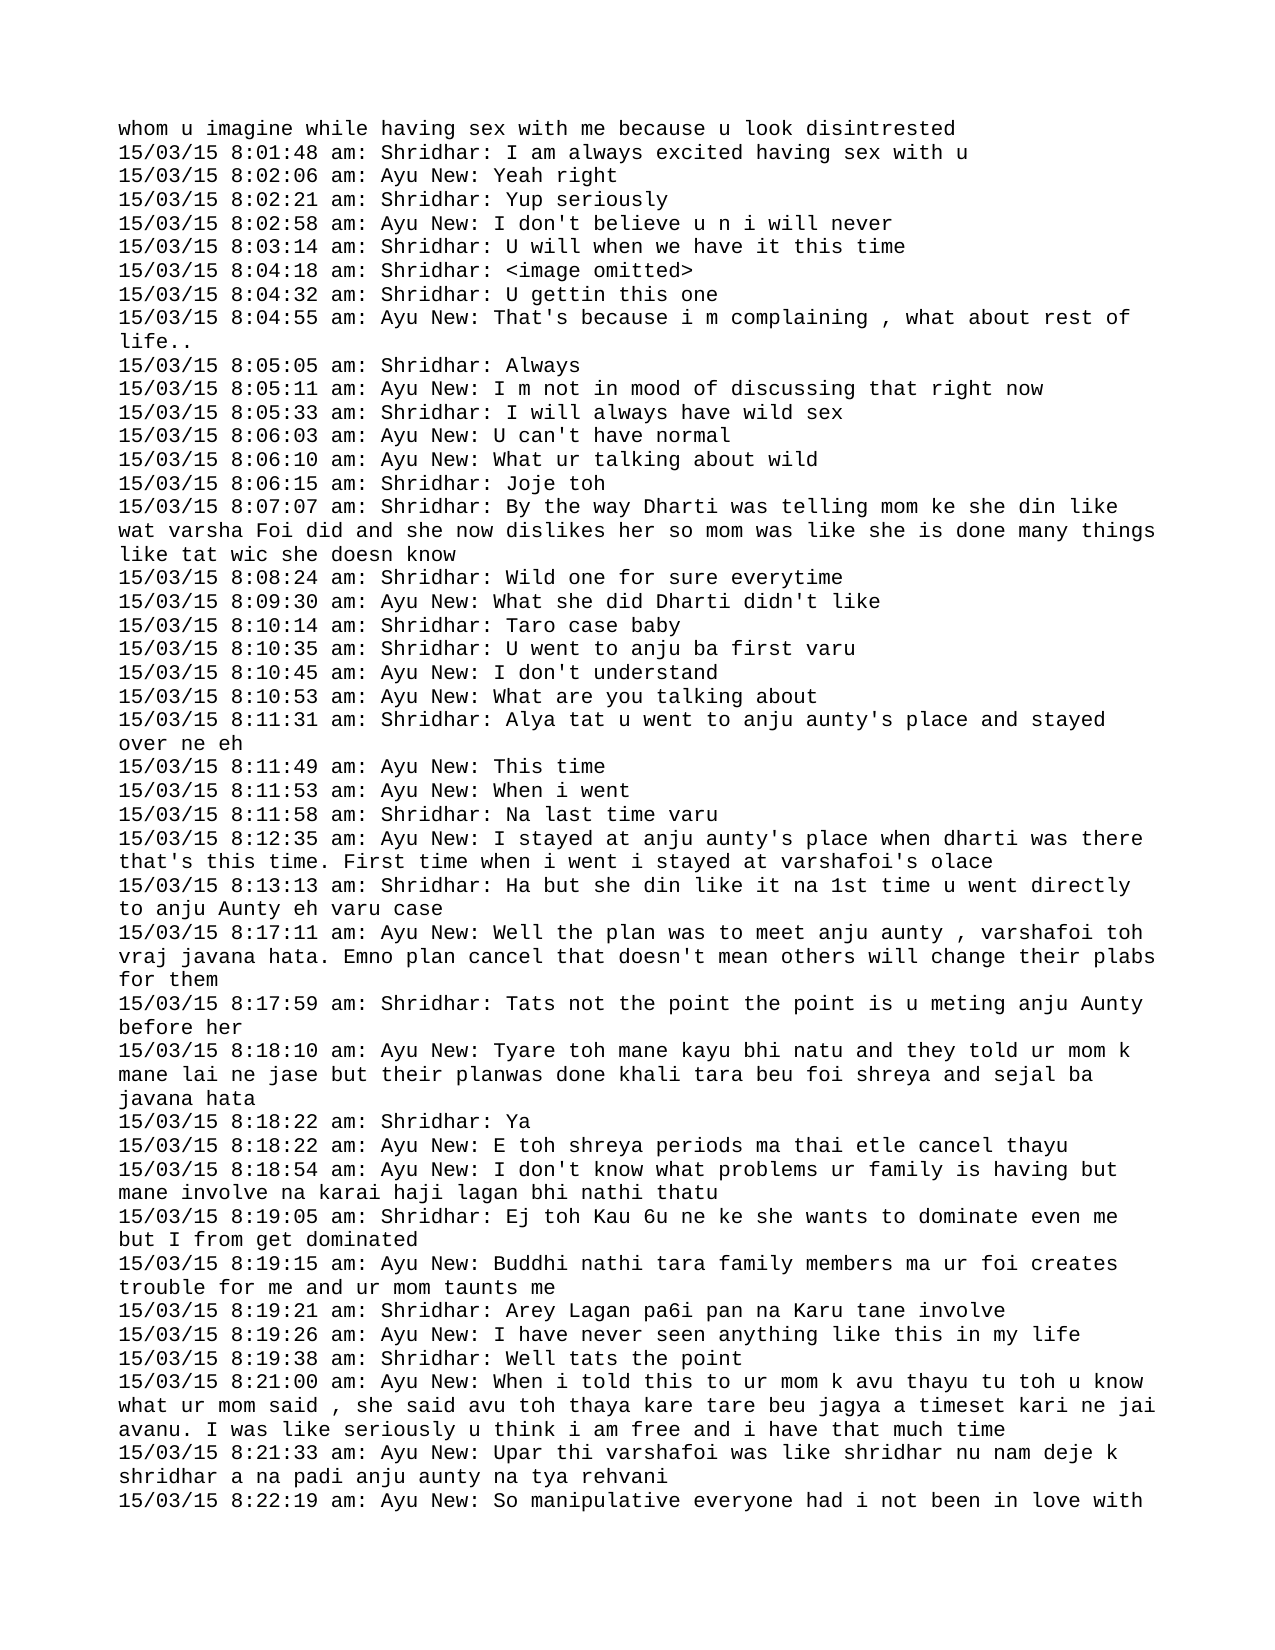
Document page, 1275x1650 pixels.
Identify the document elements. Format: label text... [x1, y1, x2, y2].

text 15/03/15 8:11:58 am: Shridhar: Na last time varu [118, 804, 1157, 827]
text 15/03/15 8:06:03 am: Ayu New: U can't have normal [118, 426, 1157, 449]
text 15/03/15 8:08:24 am: Shridhar: Wild one for sure everytime [118, 567, 1157, 591]
text 15/03/15 8:19:21 am: Shridhar: Arey Lagan pa6i pan na Karu tane involve [118, 1300, 1157, 1324]
text 15/03/15 8:18:10 am: Ayu New: Tyare toh mane kayu bhi natu and they told ur mom k mane lai ne jase but their planwas done khali tara beu foi shreya and sejal ba javana hata [118, 1040, 1157, 1111]
text 15/03/15 8:22:19 am: Ayu New: So manipulative everyone had i not been in love with [118, 1489, 1157, 1513]
text 15/03/15 8:10:14 am: Shridhar: Taro case baby [118, 615, 1157, 638]
text 15/03/15 8:11:53 am: Ayu New: When i went [118, 780, 1157, 804]
text 15/03/15 8:02:21 am: Shridhar: Yup seriously [118, 189, 1157, 213]
text 15/03/15 8:17:11 am: Ayu New: Well the plan was to meet anju aunty , varshafoi toh vraj javana hata. Emno plan cancel that doesn't mean others will change their plabs for them [118, 922, 1157, 993]
text 15/03/15 8:12:35 am: Ayu New: I stayed at anju aunty's place when dharti was there that's this time. First time when i went i stayed at varshafoi's olace [118, 827, 1157, 875]
text 15/03/15 8:09:30 am: Ayu New: What she did Dharti didn't like [118, 591, 1157, 615]
text 15/03/15 8:01:48 am: Shridhar: I am always excited having sex with u [118, 142, 1157, 165]
text 15/03/15 8:06:10 am: Ayu New: What ur talking about wild [118, 449, 1157, 473]
text 15/03/15 8:19:38 am: Shridhar: Well tats the point [118, 1348, 1157, 1371]
text whom u imagine while having sex with me because u look disintrested [118, 118, 1157, 142]
text 15/03/15 8:18:22 am: Ayu New: E toh shreya periods ma thai etle cancel thayu [118, 1135, 1157, 1158]
text 15/03/15 8:10:35 am: Shridhar: U went to anju ba first varu [118, 638, 1157, 662]
text 15/03/15 8:05:33 am: Shridhar: I will always have wild sex [118, 402, 1157, 426]
text 15/03/15 8:18:54 am: Ayu New: I don't know what problems ur family is having but mane involve na karai haji lagan bhi nathi thatu [118, 1158, 1157, 1206]
text 15/03/15 8:10:53 am: Ayu New: What are you talking about [118, 686, 1157, 709]
text 15/03/15 8:19:05 am: Shridhar: Ej toh Kau 6u ne ke she wants to dominate even me but I from get dominated [118, 1206, 1157, 1253]
text 15/03/15 8:04:32 am: Shridhar: U gettin this one [118, 284, 1157, 307]
text 15/03/15 8:04:18 am: Shridhar: <image omitted> [118, 260, 1157, 284]
text 15/03/15 8:11:49 am: Ayu New: This time [118, 757, 1157, 780]
text 15/03/15 8:19:26 am: Ayu New: I have never seen anything like this in my life [118, 1324, 1157, 1348]
text 15/03/15 8:18:22 am: Shridhar: Ya [118, 1111, 1157, 1135]
text 15/03/15 8:04:55 am: Ayu New: That's because i m complaining , what about rest of life.. [118, 307, 1157, 354]
text 15/03/15 8:17:59 am: Shridhar: Tats not the point the point is u meting anju Aunty before her [118, 993, 1157, 1040]
text 15/03/15 8:11:31 am: Shridhar: Alya tat u went to anju aunty's place and stayed over ne eh [118, 709, 1157, 757]
text 15/03/15 8:02:58 am: Ayu New: I don't believe u n i will never [118, 213, 1157, 236]
text 15/03/15 8:07:07 am: Shridhar: By the way Dharti was telling mom ke she din like wat varsha Foi did and she now dislikes her so mom was like she is done many things like tat wic she doesn know [118, 496, 1157, 567]
text 15/03/15 8:05:11 am: Ayu New: I m not in mood of discussing that right now [118, 378, 1157, 402]
text 15/03/15 8:13:13 am: Shridhar: Ha but she din like it na 1st time u went directly to anju Aunty eh varu case [118, 875, 1157, 922]
text 15/03/15 8:02:06 am: Ayu New: Yeah right [118, 165, 1157, 189]
text 15/03/15 8:19:15 am: Ayu New: Buddhi nathi tara family members ma ur foi creates trouble for me and ur mom taunts me [118, 1253, 1157, 1300]
text 15/03/15 8:03:14 am: Shridhar: U will when we have it this time [118, 236, 1157, 260]
text 15/03/15 8:05:05 am: Shridhar: Always [118, 354, 1157, 378]
text 15/03/15 8:06:15 am: Shridhar: Joje toh [118, 473, 1157, 496]
text 15/03/15 8:21:33 am: Ayu New: Upar thi varshafoi was like shridhar nu nam deje k shridhar a na padi anju aunty na tya rehvani [118, 1442, 1157, 1489]
text 15/03/15 8:10:45 am: Ayu New: I don't understand [118, 662, 1157, 686]
text 15/03/15 8:21:00 am: Ayu New: When i told this to ur mom k avu thayu tu toh u know what ur mom said , she said avu toh thaya kare tare beu jagya a timeset kari ne jai avanu. I was like seriously u think i am free and i have that much time [118, 1371, 1157, 1442]
